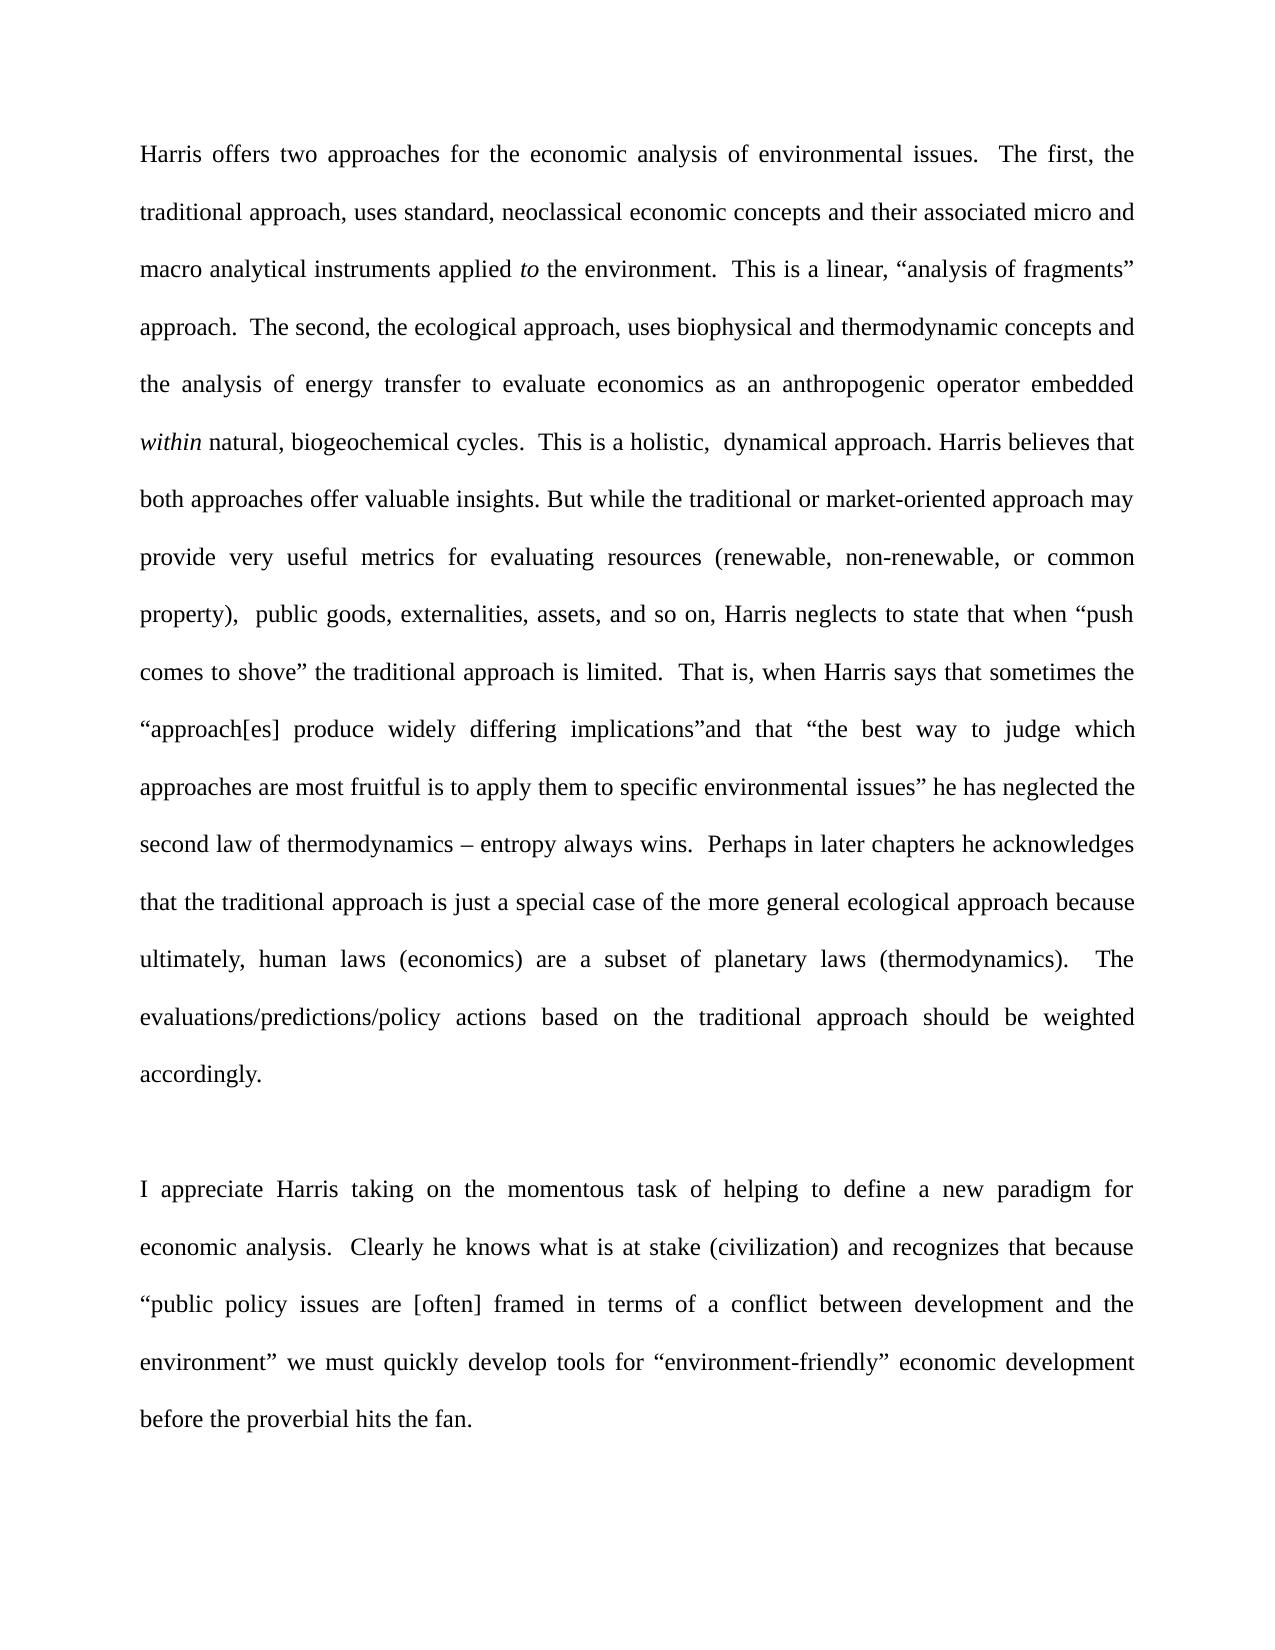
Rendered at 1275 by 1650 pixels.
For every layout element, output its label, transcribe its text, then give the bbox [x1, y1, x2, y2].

text I appreciate Harris taking on the momentous task of helping to define a new paradigm for economic analysis. Clearly he knows what is at stake (civilization) and recognizes that because “public policy issues are [often] framed in terms of a conflict between development and the environment” we must quickly develop tools for “environment-friendly” economic development before the proverbial hits the fan. [139, 1174, 1136, 1433]
text Harris offers two approaches for the economic analysis of environmental issues. The first, the traditional approach, uses standard, neoclassical economic concepts and their associated micro and macro analytical instruments applied to the environment. This is a linear, “analysis of fragments” approach. The second, the ecological approach, uses biophysical and thermodynamic concepts and the analysis of energy transfer to evaluate economics as an anthropogenic operator embedded within natural, biogeochemical cycles. This is a holistic, dynamical approach. Harris believes that both approaches offer valuable insights. But while the traditional or market-oriented approach may provide very useful metrics for evaluating resources (renewable, non-renewable, or common property), public goods, externalities, assets, and so on, Harris neglects to state that when “push comes to shove” the traditional approach is limited. That is, when Harris says that sometimes the “approach[es] produce widely differing implications”and that “the best way to judge which approaches are most fruitful is to apply them to specific environmental issues” he has neglected the second law of thermodynamics – entropy always wins. Perhaps in later chapters he acknowledges that the traditional approach is just a special case of the more general ecological approach because ultimately, human laws (economics) are a subset of planetary laws (thermodynamics). The evaluations/predictions/policy actions based on the traditional approach should be weighted accordingly. [139, 139, 1136, 1088]
